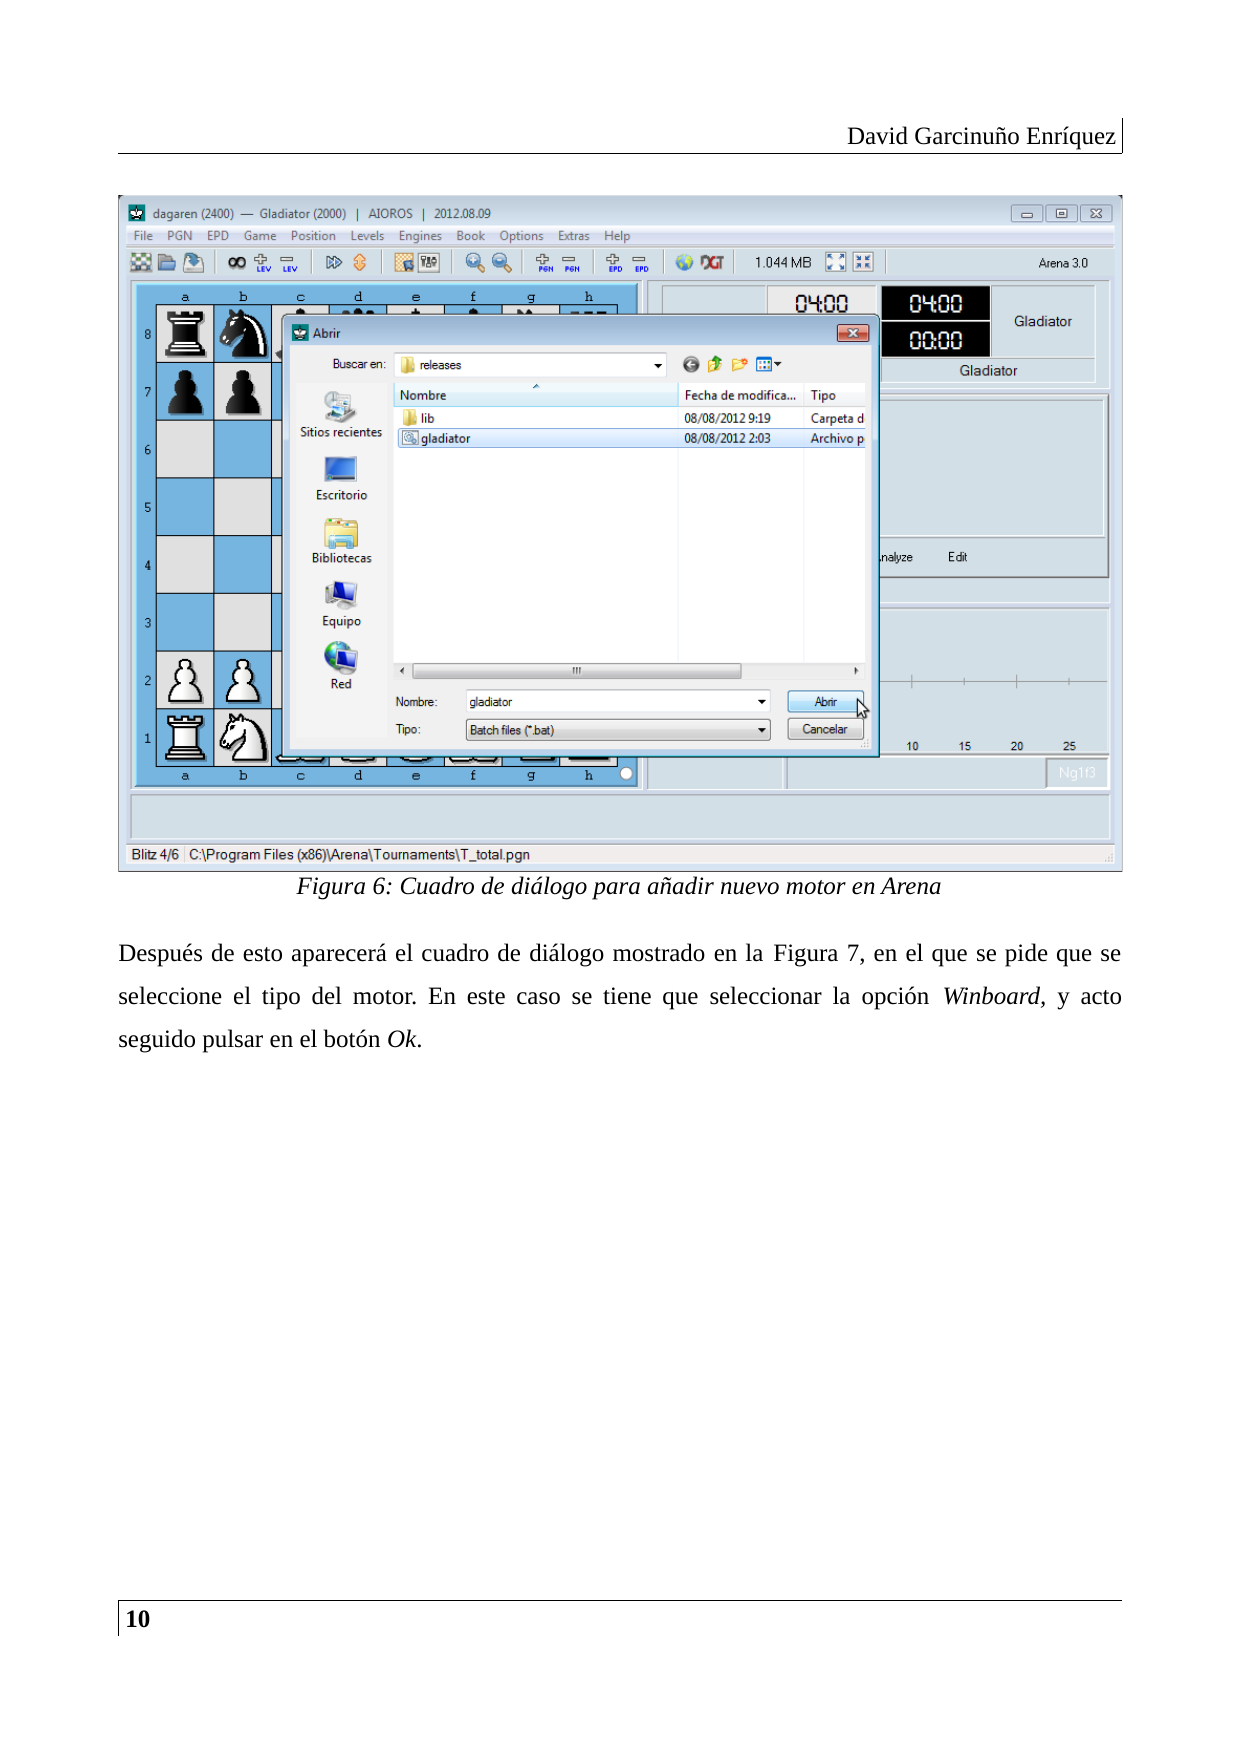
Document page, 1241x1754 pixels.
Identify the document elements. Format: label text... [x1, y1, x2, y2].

picture [118, 195, 1123, 872]
text Después de esto aparecerá el cuadro de diálogo mostrado en la Figura 7, en el que se pide que se seleccione el tipo del motor. En este caso se tiene que seleccionar la opción Winboard, y acto seguido pulsar en el botón Ok. [118, 900, 1122, 1053]
text Figura 6: Cuadro de diálogo para añadir nuevo motor en Arena [118, 872, 1122, 900]
text [118, 182, 1122, 195]
